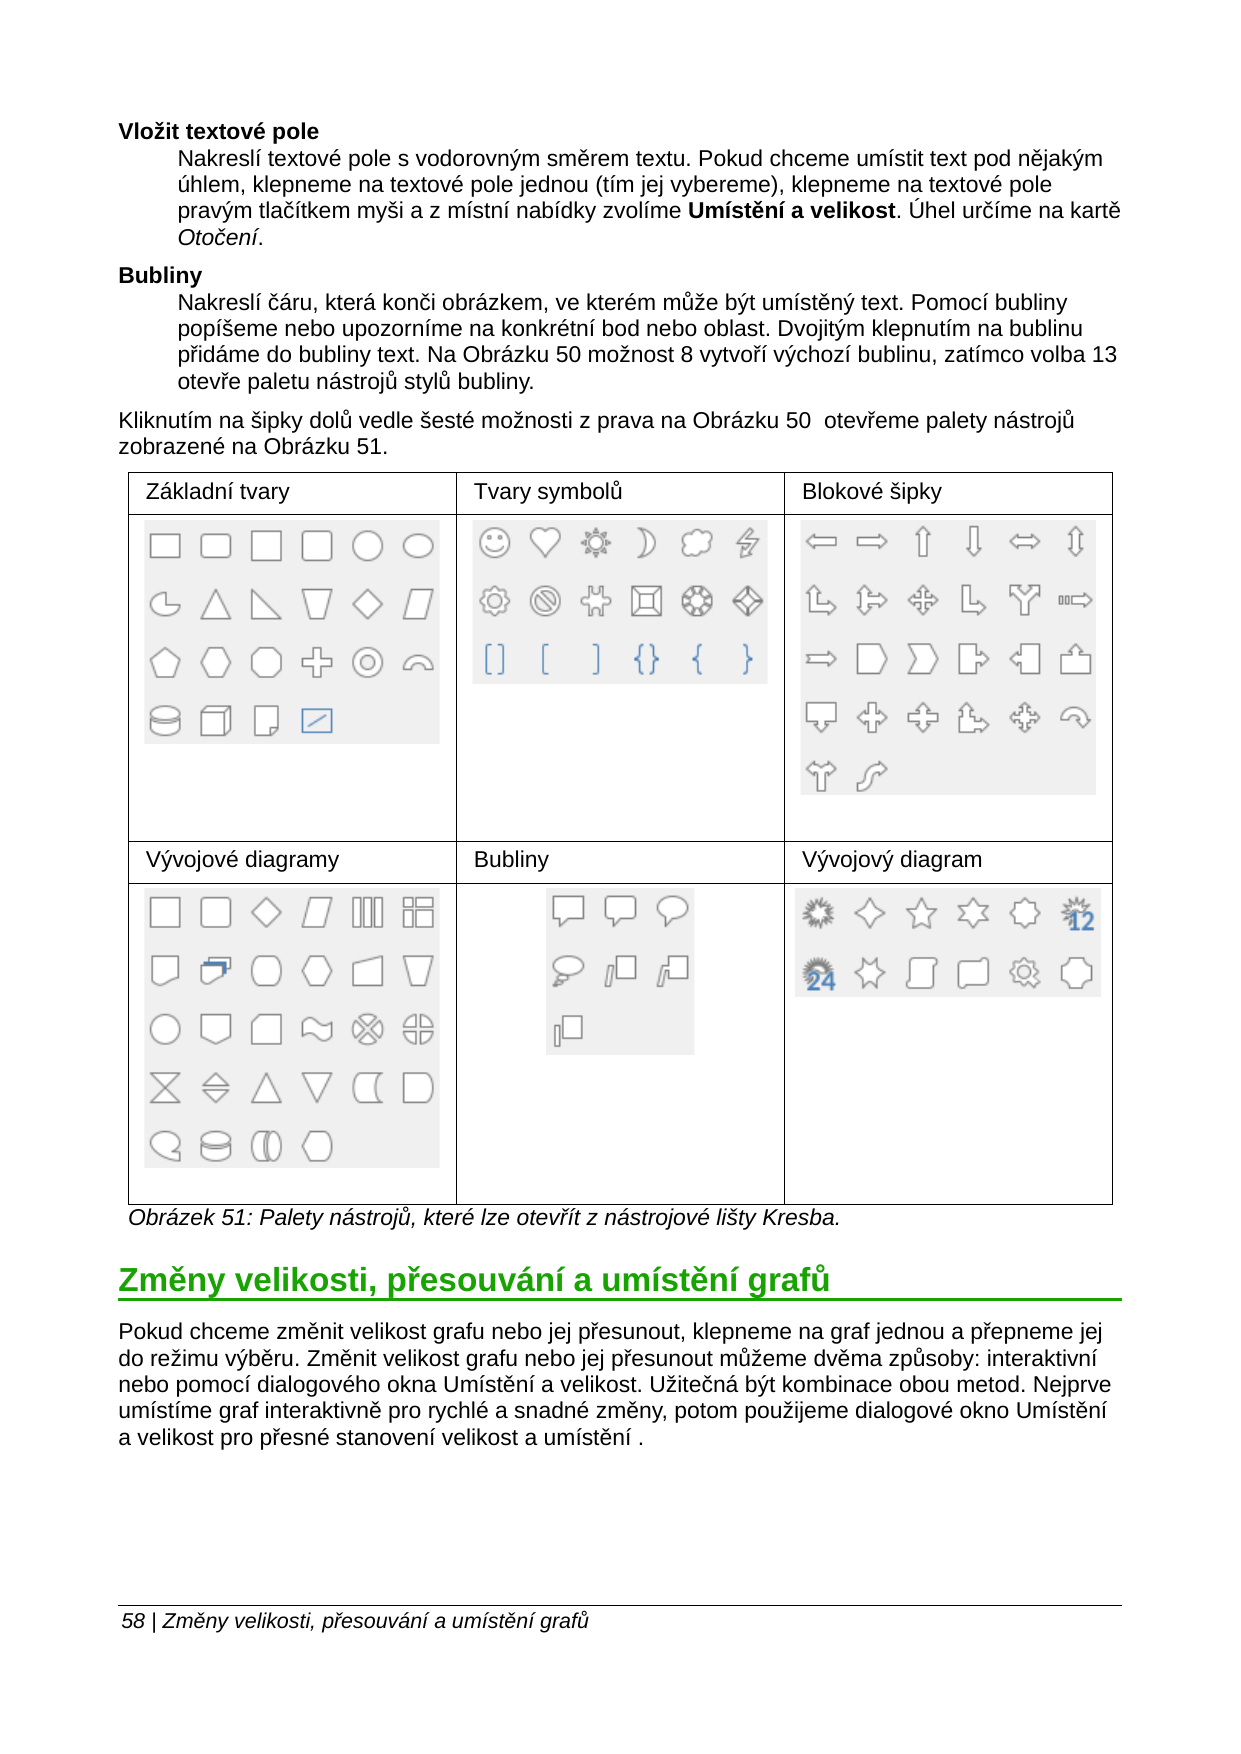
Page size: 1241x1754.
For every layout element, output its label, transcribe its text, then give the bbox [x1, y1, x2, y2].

table_cell Bubliny [457, 842, 784, 883]
table_header Základní tvary [129, 473, 456, 514]
table_cell [129, 515, 456, 841]
picture [144, 888, 440, 1168]
subtitle Změny velikosti, přesouvání a umístění grafů [118, 1260, 1122, 1298]
text Nakreslí čáru, která konči obrázkem, ve kterém může být umístěný text. Pomocí bubliny popíšeme nebo upozorníme na konkrétní bod nebo oblast. Dvojitým klepnutím na bublinu přidáme do bubliny text. Na Obrázku 50 možnost 8 vytvoří výchozí bublinu, zatímco volba 13 otevře paletu nástrojů stylů bubliny. [177, 289, 1122, 394]
table_cell [785, 515, 1112, 841]
text Nakreslí textové pole s vodorovným směrem textu. Pokud chceme umístit text pod nějakým úhlem, klepneme na textové pole jednou (tím jej vybereme), klepneme na textové pole pravým tlačítkem myši a z místní nabídky zvolíme Umístění a velikost. Úhel určíme na kartě Otočení. [177, 144, 1122, 250]
text Vložit textové pole [118, 118, 1122, 144]
picture [144, 520, 440, 744]
table_cell [457, 1055, 784, 1204]
table_cell [129, 884, 456, 1204]
table_header Blokové šipky [785, 473, 1112, 514]
picture [795, 888, 1102, 997]
text Kliknutím na šipky dolů vedle šesté možnosti z prava na Obrázku 50 otevřeme palety nástrojů zobrazené na Obrázku 51. [118, 407, 1122, 459]
picture [800, 520, 1096, 795]
table_cell [457, 515, 784, 841]
picture [546, 888, 695, 1055]
table_cell Vývojové diagramy [129, 842, 456, 883]
table_header Tvary symbolů [457, 473, 784, 514]
text Bubliny [118, 262, 1122, 289]
text Obrázek 51: Palety nástrojů, které lze otevřít z nástrojové lišty Kresba. [128, 1205, 1112, 1231]
table_cell [457, 884, 784, 1054]
table_cell Vývojový diagram [785, 842, 1112, 883]
table_cell [785, 884, 1112, 1204]
text Pokud chceme změnit velikost grafu nebo jej přesunout, klepneme na graf jednou a přepneme jej do režimu výběru. Změnit velikost grafu nebo jej přesunout můžeme dvěma způsoby: interaktivní nebo pomocí dialogového okna Umístění a velikost. Užitečná být kombinace obou metod. Nejprve umístíme graf interaktivně pro rychlé a snadné změny, potom použijeme dialogové okno Umístění a velikost pro přesné stanovení velikost a umístění . [118, 1318, 1122, 1450]
picture [472, 520, 768, 684]
